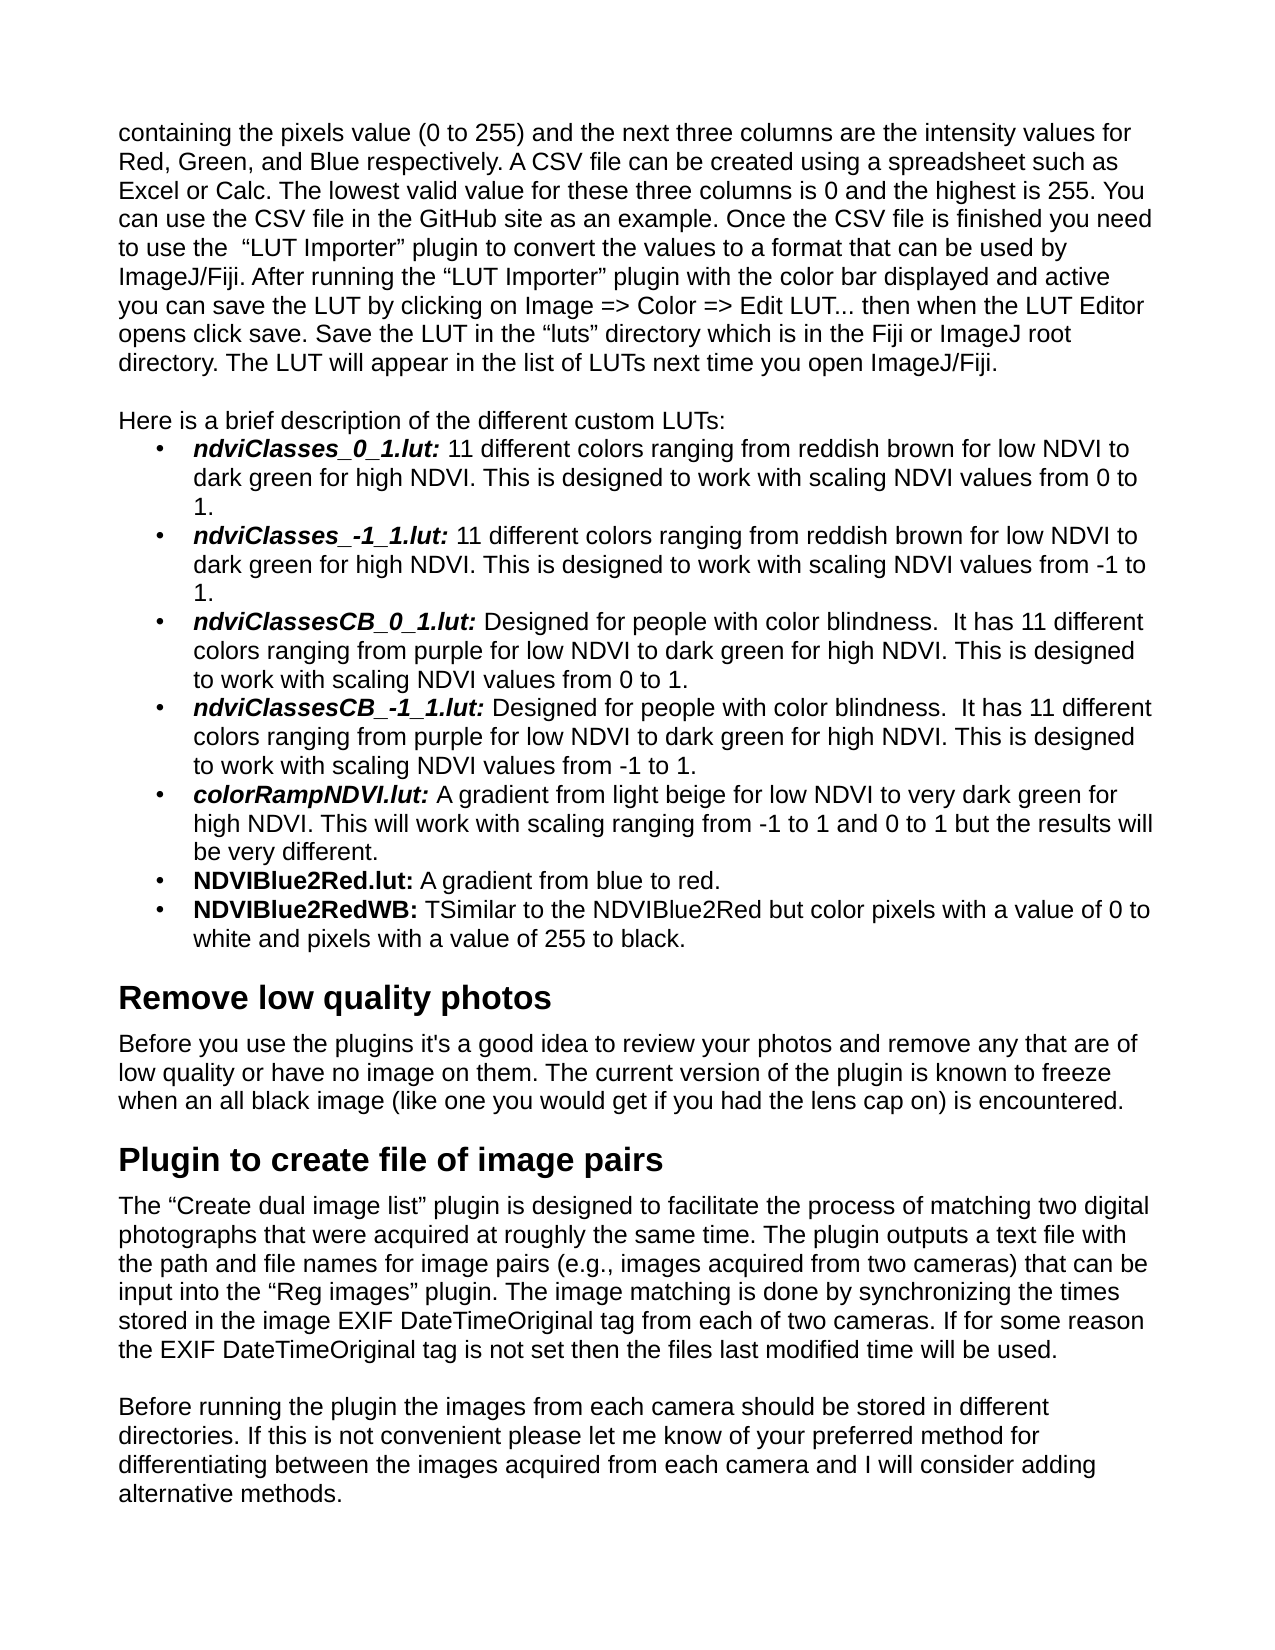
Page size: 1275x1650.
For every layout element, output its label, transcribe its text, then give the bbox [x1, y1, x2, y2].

subtitle Plugin to create file of image pairs [118, 1140, 1157, 1179]
list NDVIBlue2Red.lut: A gradient from blue to red. [156, 866, 1157, 895]
text Before you use the plugins it's a good idea to review your photos and remove any that are of low quality or have no image on them. The current version of the plugin is known to freeze when an all black image (like one you would get if you had the lens cap on) is encountered. [118, 1029, 1157, 1115]
list ndviClassesCB_-1_1.lut: Designed for people with color blindness. It has 11 different colors ranging from purple for low NDVI to dark green for high NDVI. This is designed to work with scaling NDVI values from -1 to 1. [156, 693, 1157, 780]
list NDVIBlue2RedWB: TSimilar to the NDVIBlue2Red but color pixels with a value of 0 to white and pixels with a value of 255 to black. [156, 895, 1157, 953]
text Before running the plugin the images from each camera should be stored in different directories. If this is not convenient please let me know of your preferred method for differentiating between the images acquired from each camera and I will consider adding alternative methods. [118, 1392, 1157, 1507]
list ndviClassesCB_0_1.lut: Designed for people with color blindness. It has 11 different colors ranging from purple for low NDVI to dark green for high NDVI. This is designed to work with scaling NDVI values from 0 to 1. [156, 607, 1157, 693]
list ndviClasses_0_1.lut: 11 different colors ranging from reddish brown for low NDVI to dark green for high NDVI. This is designed to work with scaling NDVI values from 0 to 1. [156, 434, 1157, 521]
text The “Create dual image list” plugin is designed to facilitate the process of matching two digital photographs that were acquired at roughly the same time. The plugin outputs a text file with the path and file names for image pairs (e.g., images acquired from two cameras) that can be input into the “Reg images” plugin. The image matching is done by synchronizing the times stored in the image EXIF DateTimeOriginal tag from each of two cameras. If for some reason the EXIF DateTimeOriginal tag is not set then the files last modified time will be used. [118, 1191, 1157, 1364]
subtitle Remove low quality photos [118, 978, 1157, 1016]
text Here is a brief description of the different custom LUTs: [118, 406, 1157, 434]
text containing the pixels value (0 to 255) and the next three columns are the intensity values for Red, Green, and Blue respectively. A CSV file can be created using a spreadsheet such as Excel or Calc. The lowest valid value for these three columns is 0 and the highest is 255. You can use the CSV file in the GitHub site as an example. Once the CSV file is finished you need to use the “LUT Importer” plugin to convert the values to a format that can be used by ImageJ/Fiji. After running the “LUT Importer” plugin with the color bar displayed and active you can save the LUT by clicking on Image => Color => Edit LUT... then when the LUT Editor opens click save. Save the LUT in the “luts” directory which is in the Fiji or ImageJ root directory. The LUT will appear in the list of LUTs next time you open ImageJ/Fiji. [118, 118, 1157, 377]
list colorRampNDVI.lut: A gradient from light beige for low NDVI to very dark green for high NDVI. This will work with scaling ranging from -1 to 1 and 0 to 1 but the results will be very different. [156, 780, 1157, 866]
list ndviClasses_-1_1.lut: 11 different colors ranging from reddish brown for low NDVI to dark green for high NDVI. This is designed to work with scaling NDVI values from -1 to 1. [156, 521, 1157, 607]
